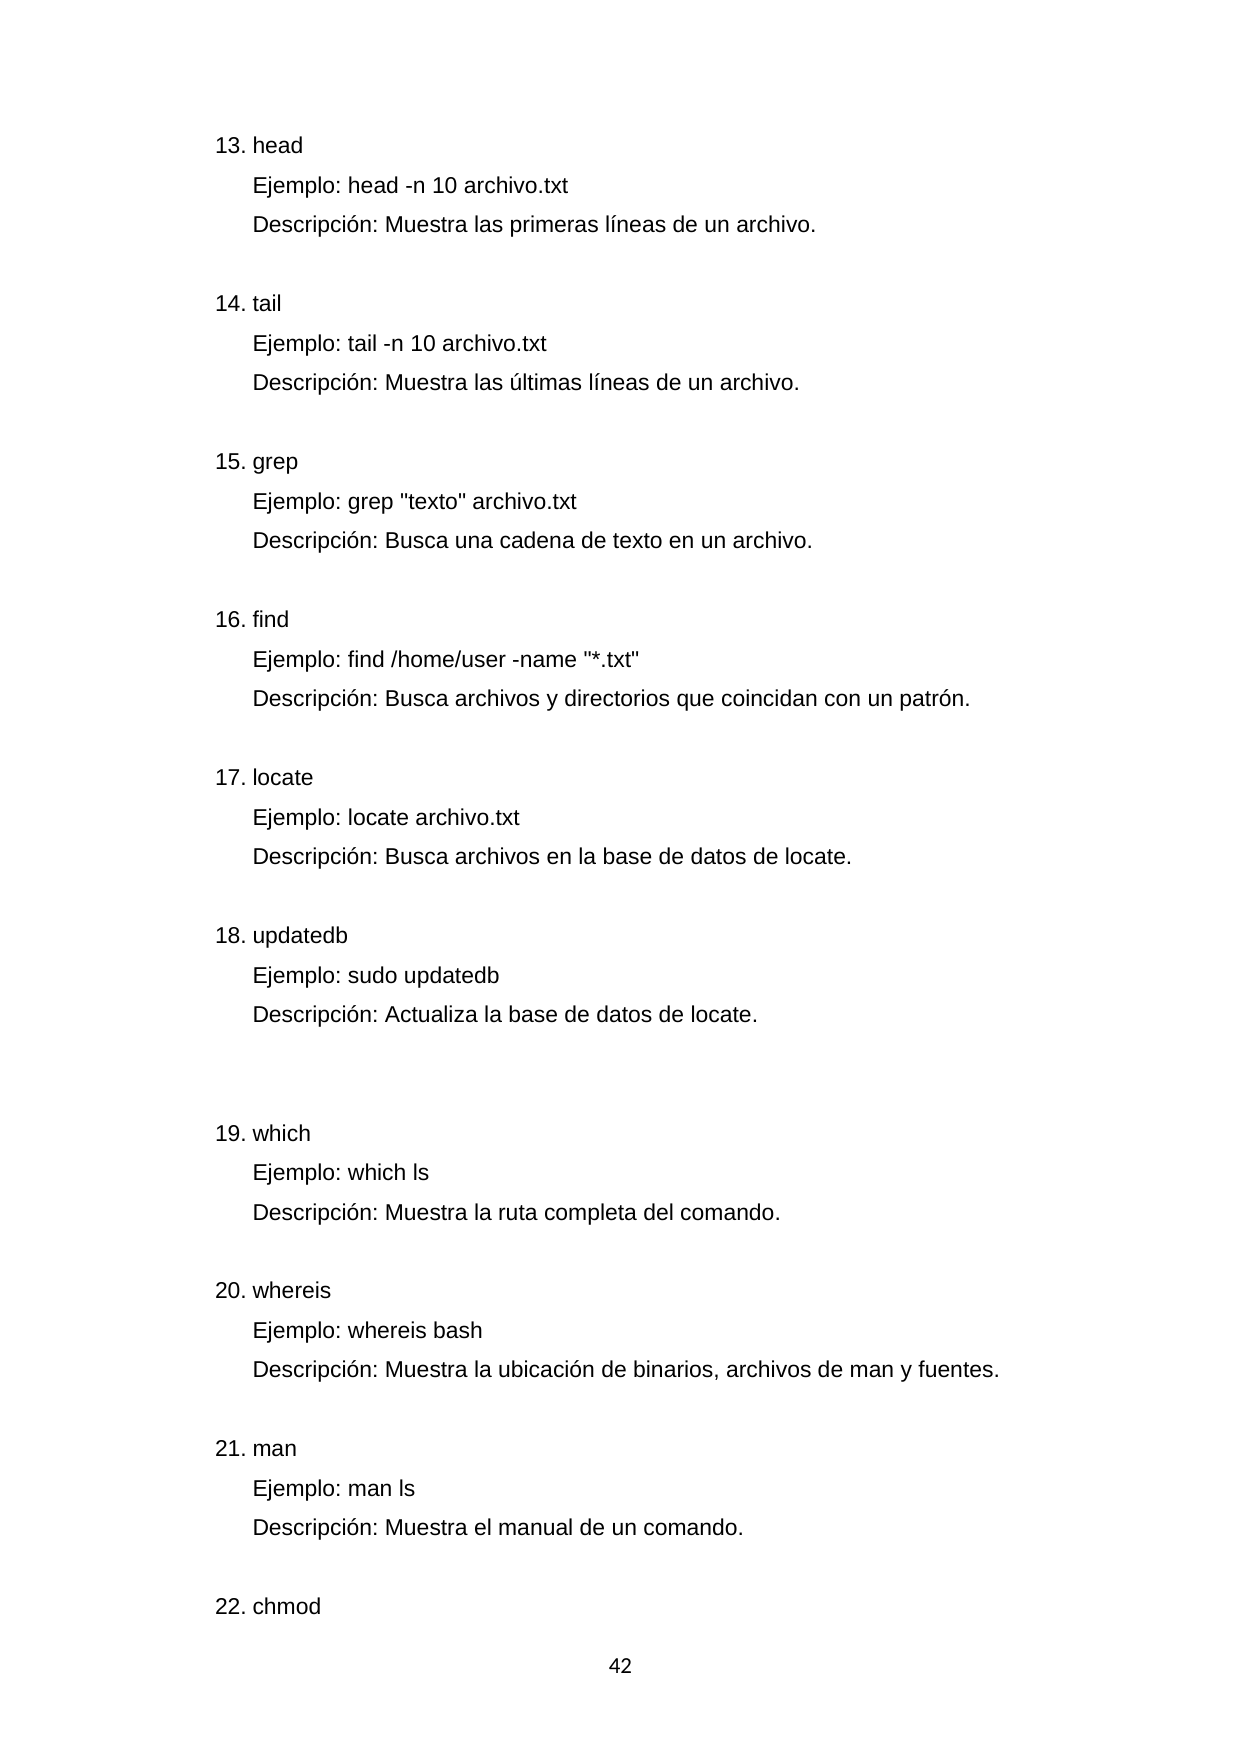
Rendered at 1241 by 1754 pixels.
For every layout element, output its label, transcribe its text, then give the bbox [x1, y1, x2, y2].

list updatedb Ejemplo: sudo updatedb Descripción: Actualiza la base de datos de locate. [215, 922, 1063, 1106]
list which Ejemplo: which ls Descripción: Muestra la ruta completa del comando. [215, 1119, 1063, 1264]
list locate Ejemplo: locate archivo.txt Descripción: Busca archivos en la base de datos de locate. [215, 764, 1063, 909]
list find Ejemplo: find /home/user -name "*.txt" Descripción: Busca archivos y directorios que coincidan con un patrón. [215, 606, 1063, 751]
list whereis Ejemplo: whereis bash Descripción: Muestra la ubicación de binarios, archivos de man y fuentes. [215, 1277, 1063, 1422]
list head Ejemplo: head -n 10 archivo.txt Descripción: Muestra las primeras líneas de un archivo. [215, 132, 1063, 277]
list tail Ejemplo: tail -n 10 archivo.txt Descripción: Muestra las últimas líneas de un archivo. [215, 290, 1063, 435]
list grep Ejemplo: grep "texto" archivo.txt Descripción: Busca una cadena de texto en un archivo. [215, 448, 1063, 593]
list chmod Ejemplo: chmod 755 archivo.sh Descripción: Cambia los permisos de un archivo o directorio. [215, 1593, 1063, 1619]
list man Ejemplo: man ls Descripción: Muestra el manual de un comando. [215, 1435, 1063, 1580]
